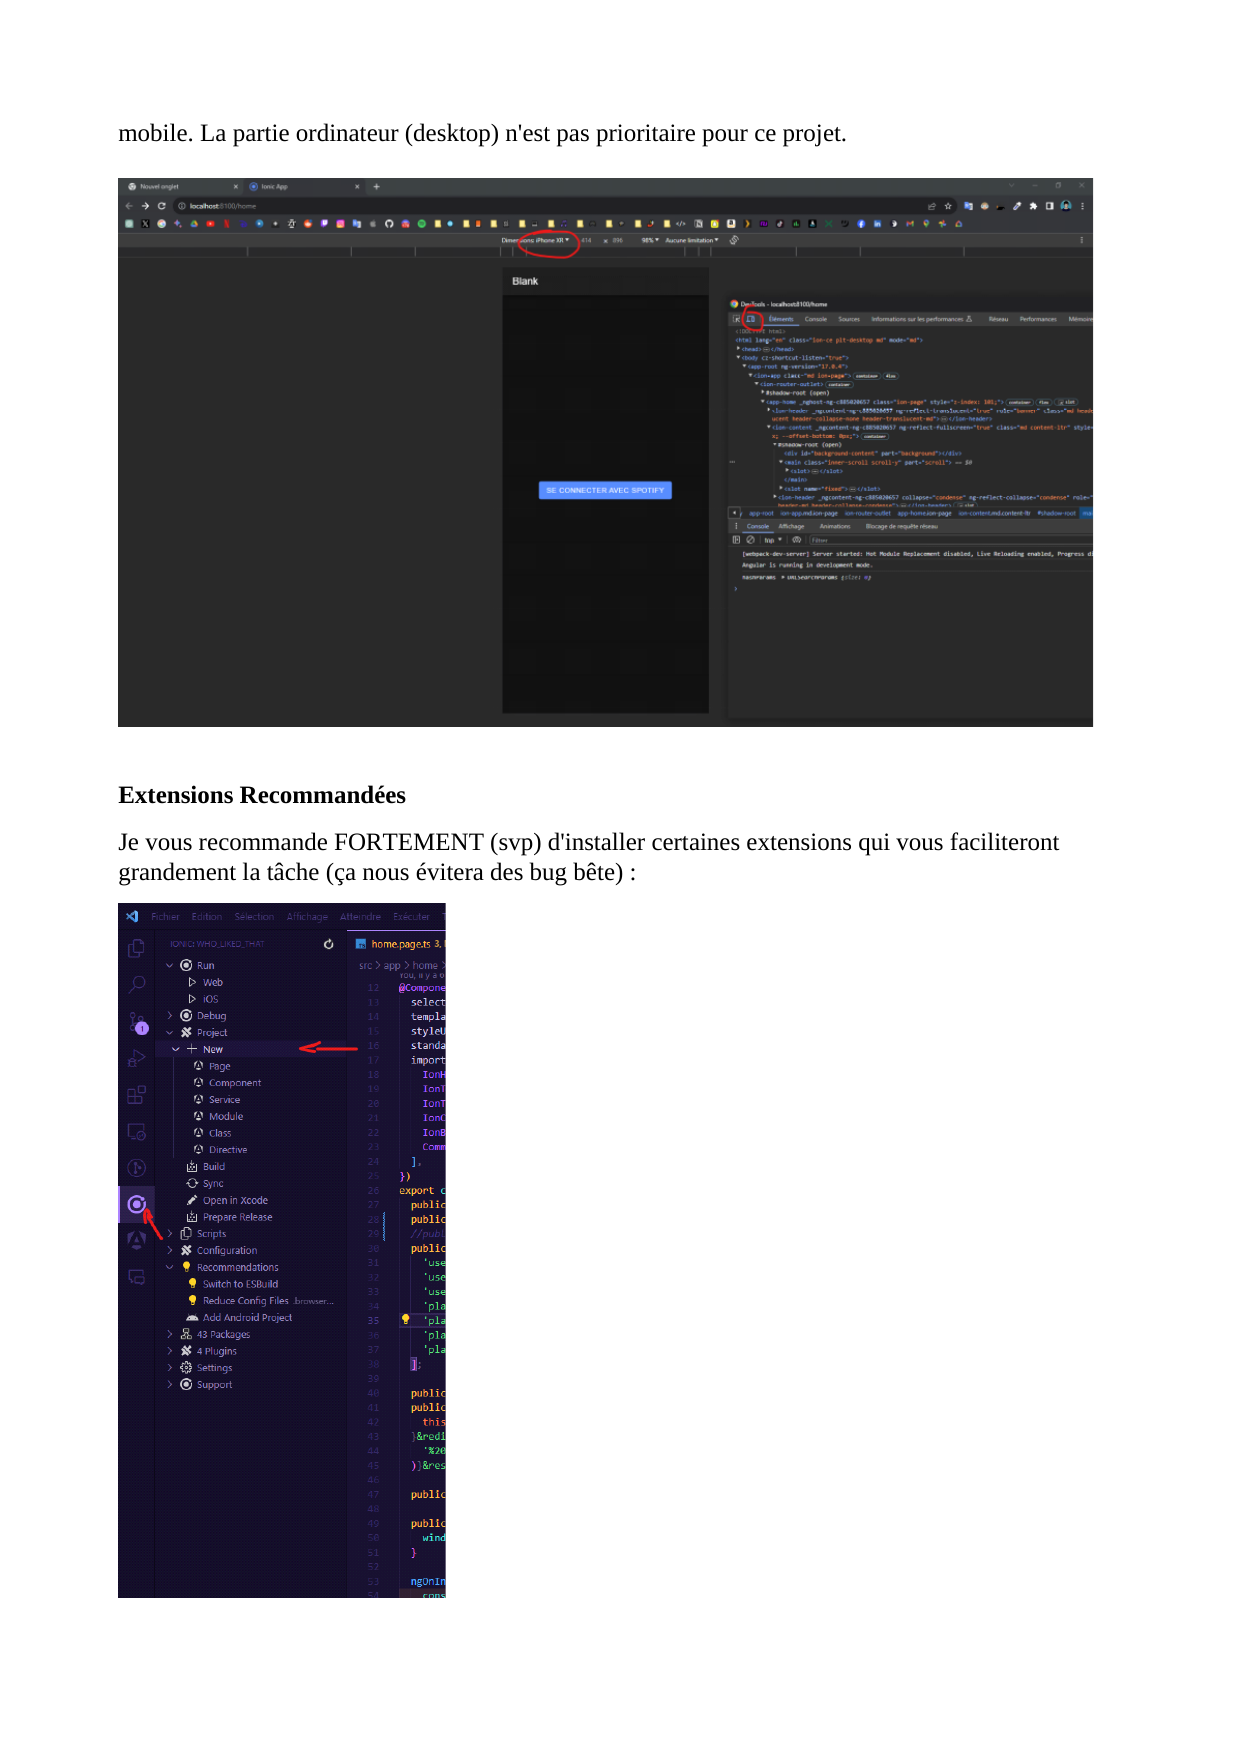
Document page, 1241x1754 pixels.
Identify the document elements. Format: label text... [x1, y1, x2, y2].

text Extensions Recommandées [118, 780, 1122, 809]
text Je vous recommande FORTEMENT (svp) d'installer certaines extensions qui vous faciliteront grandement la tâche (ça nous évitera des bug bête) : [118, 827, 1122, 886]
text mobile. La partie ordinateur (desktop) n'est pas prioritaire pour ce projet. [118, 118, 1122, 762]
